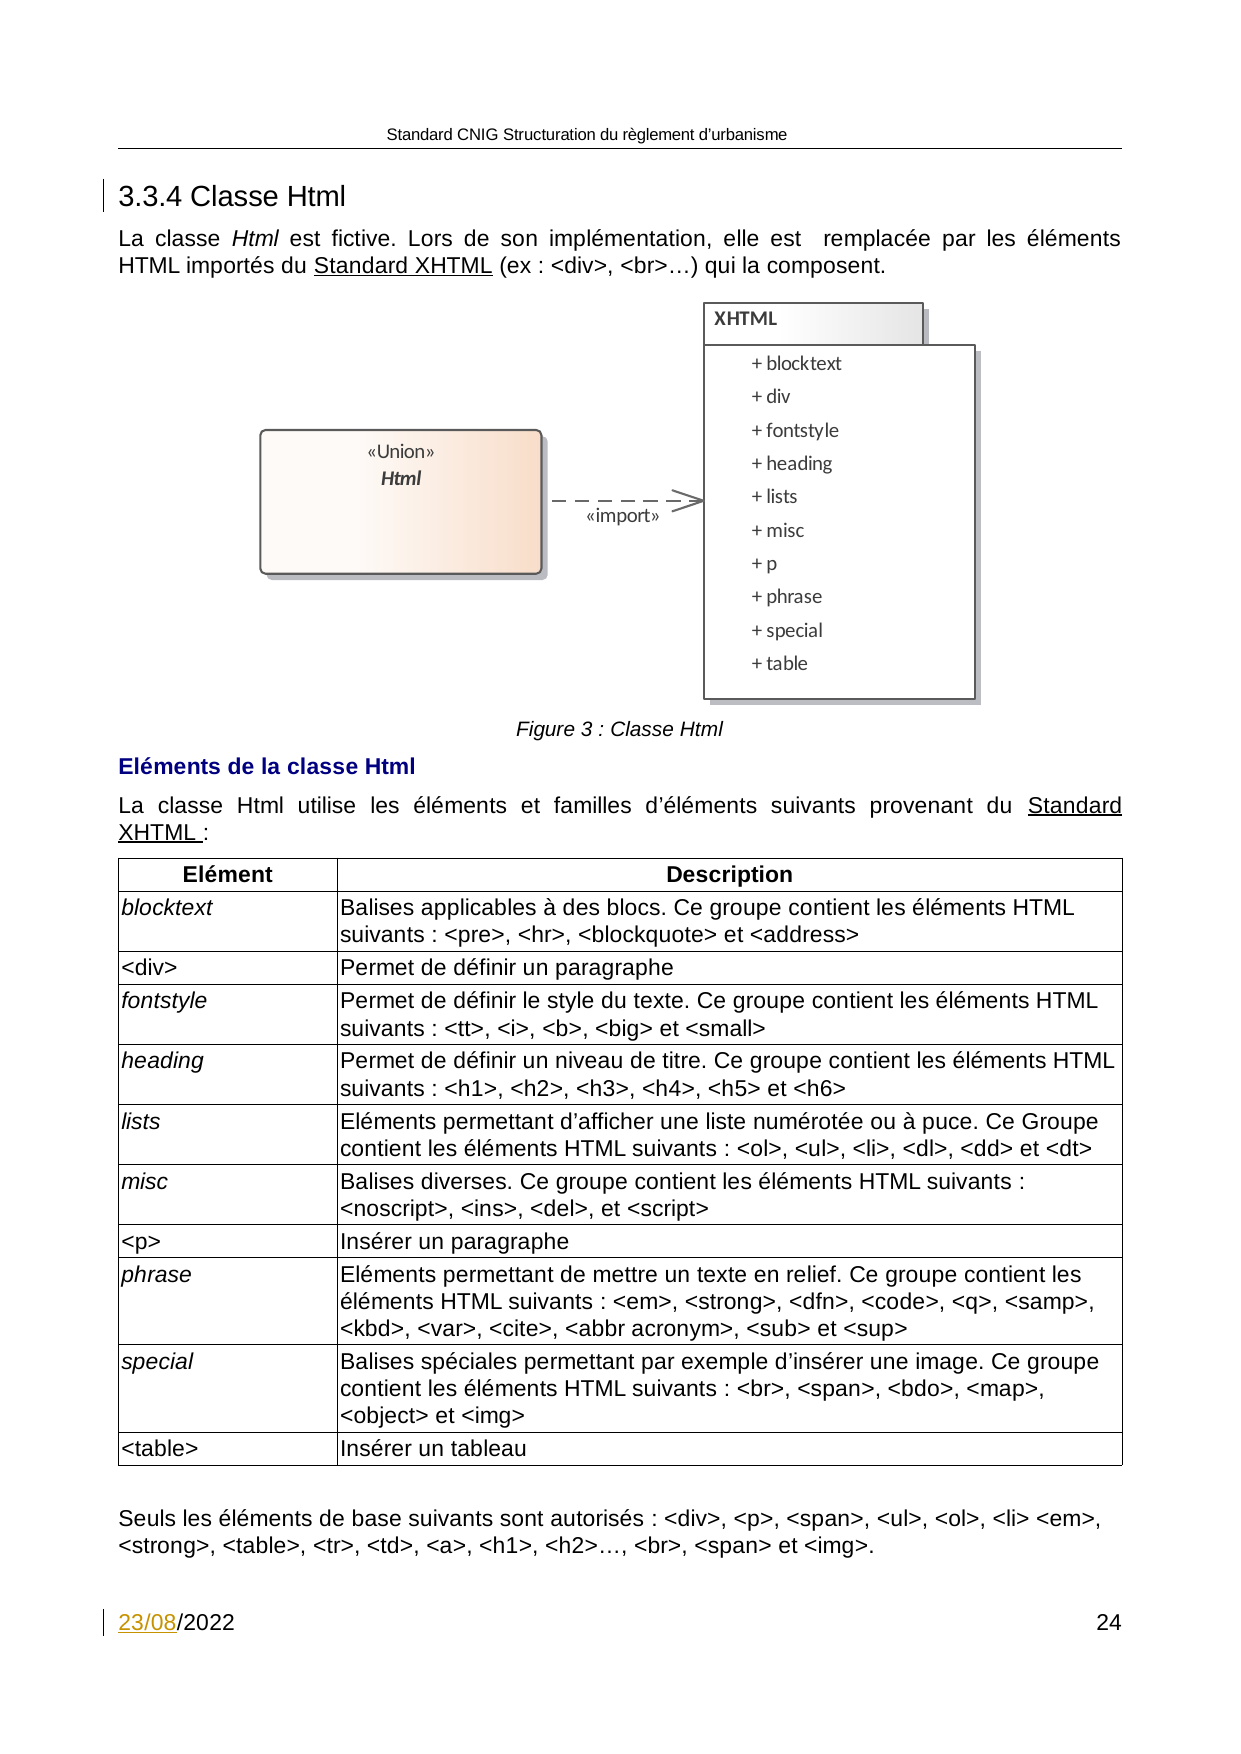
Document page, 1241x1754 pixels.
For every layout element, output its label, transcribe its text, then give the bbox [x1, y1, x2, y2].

table_cell Balises applicables à des blocs. Ce groupe contient les éléments HTML suivants : <pre>, <hr>, <blockquote> et <address> [338, 892, 1122, 951]
table_cell special [119, 1345, 337, 1432]
table_cell <p> [119, 1225, 337, 1257]
table_cell phrase [119, 1258, 337, 1344]
table_cell Balises diverses. Ce groupe contient les éléments HTML suivants : <noscript>, <ins>, <del>, et <script> [338, 1165, 1122, 1224]
table_cell fontstyle [119, 985, 337, 1044]
table_cell misc [119, 1165, 337, 1224]
text La classe Html utilise les éléments et familles d’éléments suivants provenant du Standard XHTML : [118, 791, 1122, 845]
table_cell <div> [119, 952, 337, 984]
table_cell blocktext [119, 892, 337, 951]
table_cell Insérer un paragraphe [338, 1225, 1122, 1257]
table_cell Insérer un tableau [338, 1433, 1122, 1464]
table_cell heading [119, 1045, 337, 1104]
subtitle 3.3.4 Classe Html [118, 178, 1122, 212]
table_cell Eléments permettant de mettre un texte en relief. Ce groupe contient les éléments HTML suivants : <em>, <strong>, <dfn>, <code>, <q>, <samp>, <kbd>, <var>, <cite>, <abbr acronym>, <sub> et <sup> [338, 1258, 1122, 1344]
table_header Description [338, 859, 1122, 891]
text La classe Html est fictive. Lors de son implémentation, elle est remplacée par les éléments HTML importés du Standard XHTML (ex : <div>, <br>…) qui la composent. [118, 224, 1122, 279]
table_cell Balises spéciales permettant par exemple d’insérer une image. Ce groupe contient les éléments HTML suivants : <br>, <span>, <bdo>, <map>, <object> et <img> [338, 1345, 1122, 1432]
table_header Elément [119, 859, 337, 891]
table_cell lists [119, 1105, 337, 1164]
table_cell Permet de définir le style du texte. Ce groupe contient les éléments HTML suivants : <tt>, <i>, <b>, <big> et <small> [338, 985, 1122, 1044]
subtitle [241, 291, 999, 304]
table_cell <table> [119, 1433, 337, 1464]
table_cell Eléments permettant d’afficher une liste numérotée ou à puce. Ce Groupe contient les éléments HTML suivants : <ol>, <ul>, <li>, <dl>, <dd> et <dt> [338, 1105, 1122, 1164]
text Seuls les éléments de base suivants sont autorisés : <div>, <p>, <span>, <ul>, <ol>, <li> <em>, <strong>, <table>, <tr>, <td>, <a>, <h1>, <h2>…, <br>, <span> et <img>. [118, 1504, 1122, 1558]
table_cell Permet de définir un paragraphe [338, 952, 1122, 984]
table_cell Permet de définir un niveau de titre. Ce groupe contient les éléments HTML suivants : <h1>, <h2>, <h3>, <h4>, <h5> et <h6> [338, 1045, 1122, 1104]
subtitle Eléments de la classe Html [118, 309, 1122, 779]
text Figure 3 : Classe Html [241, 304, 999, 742]
